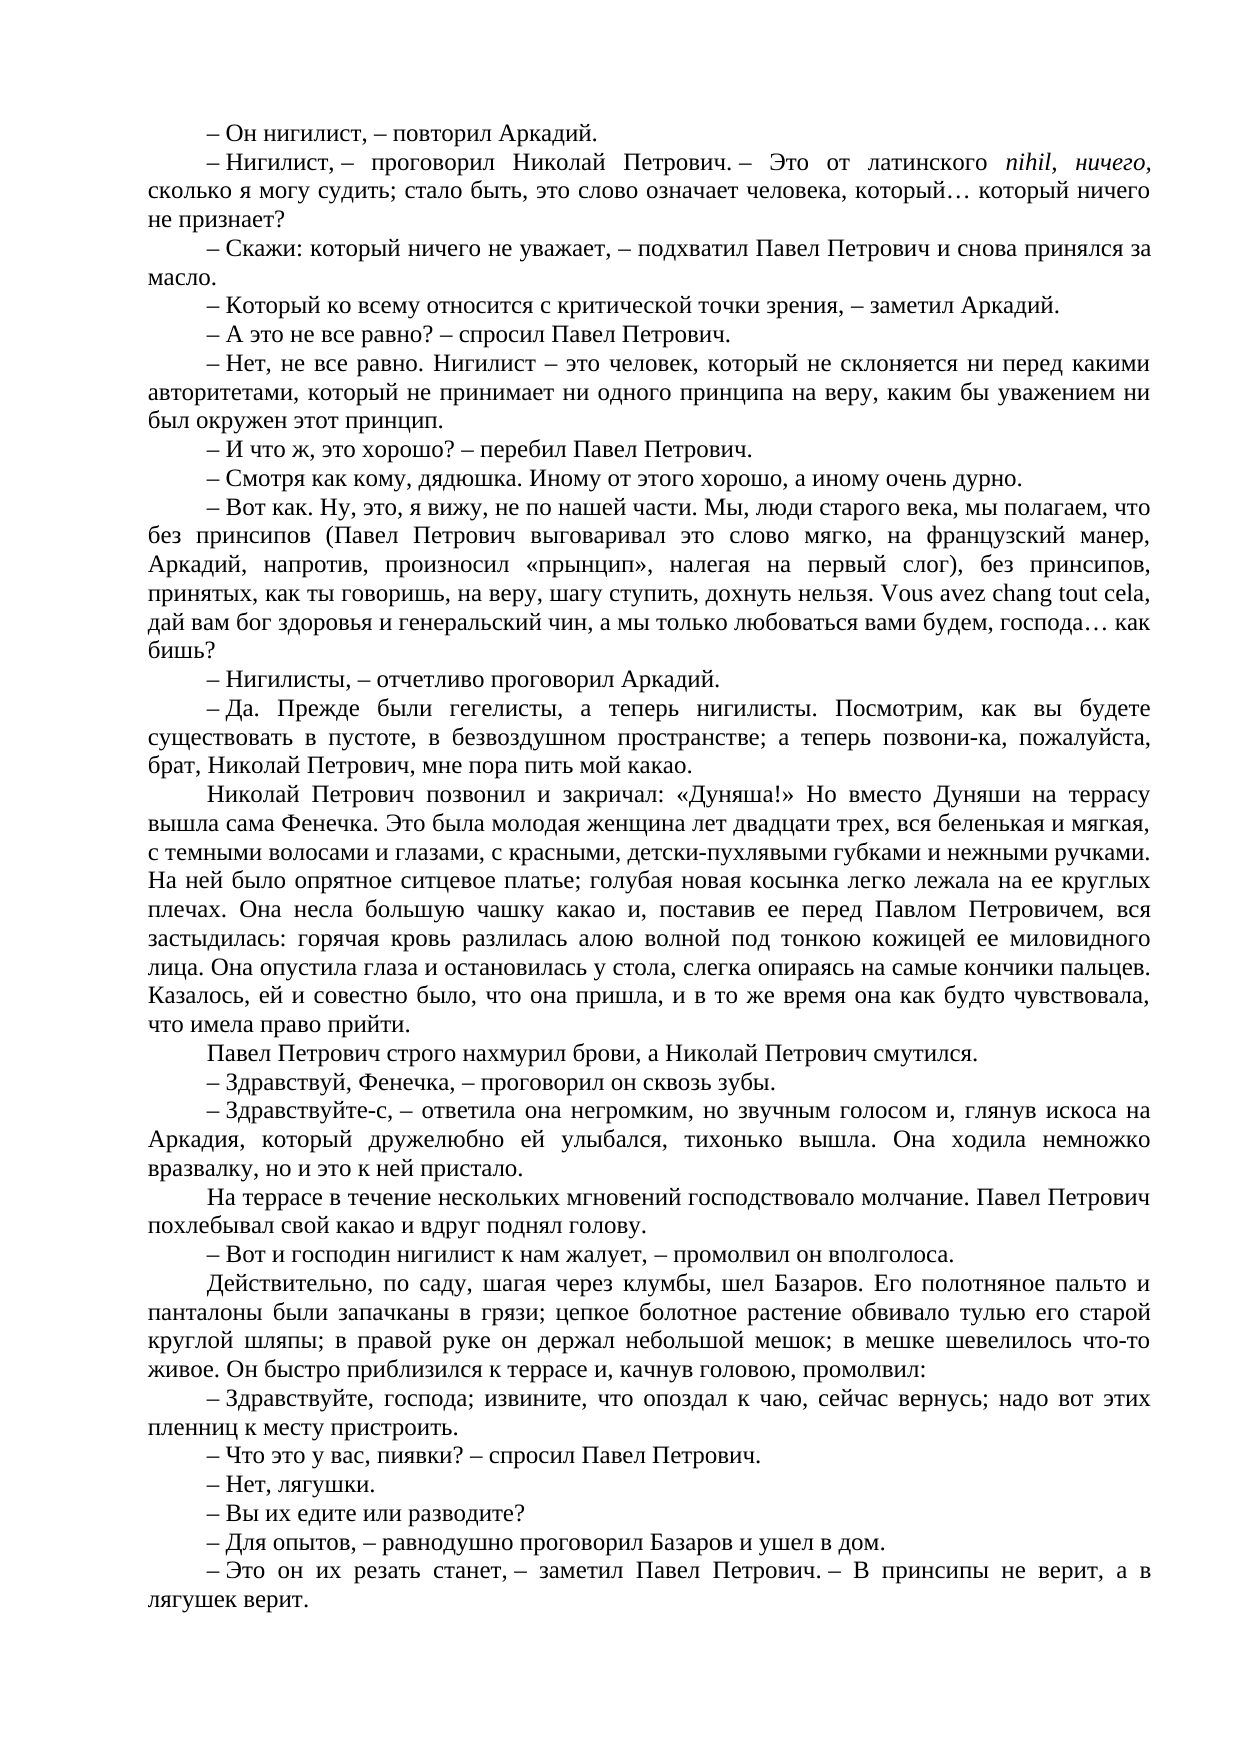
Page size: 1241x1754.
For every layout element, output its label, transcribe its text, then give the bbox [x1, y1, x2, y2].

text – Это он их резать станет, – заметил Павел Петрович. – В принсипы не верит, а в лягушек верит. [148, 1556, 1152, 1613]
text Действительно, по саду, шагая через клумбы, шел Базаров. Его полотняное пальто и панталоны были запачканы в грязи; цепкое болотное растение обвивало тулью его старой круглой шляпы; в правой руке он держал небольшой мешок; в мешке шевелилось что-то живое. Он быстро приблизился к террасе и, качнув головою, промолвил: [148, 1268, 1152, 1383]
text – Он нигилист, – повторил Аркадий. [148, 118, 1152, 147]
text Павел Петрович строго нахмурил брови, а Николай Петрович смутился. [148, 1038, 1152, 1067]
text – А это не все равно? – спросил Павел Петрович. [148, 319, 1152, 348]
text – Смотря как кому, дядюшка. Иному от этого хорошо, а иному очень дурно. [148, 463, 1152, 492]
text – Здравствуйте-с, – ответила она негромким, но звучным голосом и, глянув искоса на Аркадия, который дружелюбно ей улыбался, тихонько вышла. Она ходила немножко вразвалку, но и это к ней пристало. [148, 1096, 1152, 1182]
text – Здравствуй, Фенечка, – проговорил он сквозь зубы. [148, 1067, 1152, 1096]
text – Что это у вас, пиявки? – спросил Павел Петрович. [148, 1441, 1152, 1469]
text – Для опытов, – равнодушно проговорил Базаров и ушел в дом. [148, 1527, 1152, 1556]
text На террасе в течение нескольких мгновений господствовало молчание. Павел Петрович похлебывал свой какао и вдруг поднял голову. [148, 1182, 1152, 1239]
text – Нигилист, – проговорил Николай Петрович. – Это от латинского nihil, ничего, сколько я могу судить; стало быть, это слово означает человека, который… который ничего не признает? [148, 147, 1152, 233]
text – Нет, лягушки. [148, 1469, 1152, 1498]
text – И что ж, это хорошо? – перебил Павел Петрович. [148, 434, 1152, 463]
text – Нет, не все равно. Нигилист – это человек, который не склоняется ни перед какими авторитетами, который не принимает ни одного принципа на веру, каким бы уважением ни был окружен этот принцип. [148, 348, 1152, 434]
text – Вы их едите или разводите? [148, 1498, 1152, 1527]
text Николай Петрович позвонил и закричал: «Дуняша!» Но вместо Дуняши на террасу вышла сама Фенечка. Это была молодая женщина лет двадцати трех, вся беленькая и мягкая, с темными волосами и глазами, с красными, детски-пухлявыми губками и нежными ручками. На ней было опрятное ситцевое платье; голубая новая косынка легко лежала на ее круглых плечах. Она несла большую чашку какао и, поставив ее перед Павлом Петровичем, вся застыдилась: горячая кровь разлилась алою волной под тонкою кожицей ее миловидного лица. Она опустила глаза и остановилась у стола, слегка опираясь на самые кончики пальцев. Казалось, ей и совестно было, что она пришла, и в то же время она как будто чувствовала, что имела право прийти. [148, 779, 1152, 1038]
text – Здравствуйте, господа; извините, что опоздал к чаю, сейчас вернусь; надо вот этих пленниц к месту пристроить. [148, 1383, 1152, 1441]
text – Скажи: который ничего не уважает, – подхватил Павел Петрович и снова принялся за масло. [148, 233, 1152, 291]
text – Вот как. Ну, это, я вижу, не по нашей части. Мы, люди старого века, мы полагаем, что без принсипов (Павел Петрович выговаривал это слово мягко, на французский манер, Аркадий, напротив, произносил «прынцип», налегая на первый слог), без принсипов, принятых, как ты говоришь, на веру, шагу ступить, дохнуть нельзя. Vous avez chang tout cela, дай вам бог здоровья и генеральский чин, а мы только любоваться вами будем, господа… как бишь? [148, 492, 1152, 664]
text – Да. Прежде были гегелисты, а теперь нигилисты. Посмотрим, как вы будете существовать в пустоте, в безвоздушном пространстве; а теперь позвони-ка, пожалуйста, брат, Николай Петрович, мне пора пить мой какао. [148, 693, 1152, 779]
text – Нигилисты, – отчетливо проговорил Аркадий. [148, 664, 1152, 693]
text – Вот и господин нигилист к нам жалует, – промолвил он вполголоса. [148, 1239, 1152, 1268]
text – Который ко всему относится с критической точки зрения, – заметил Аркадий. [148, 291, 1152, 319]
